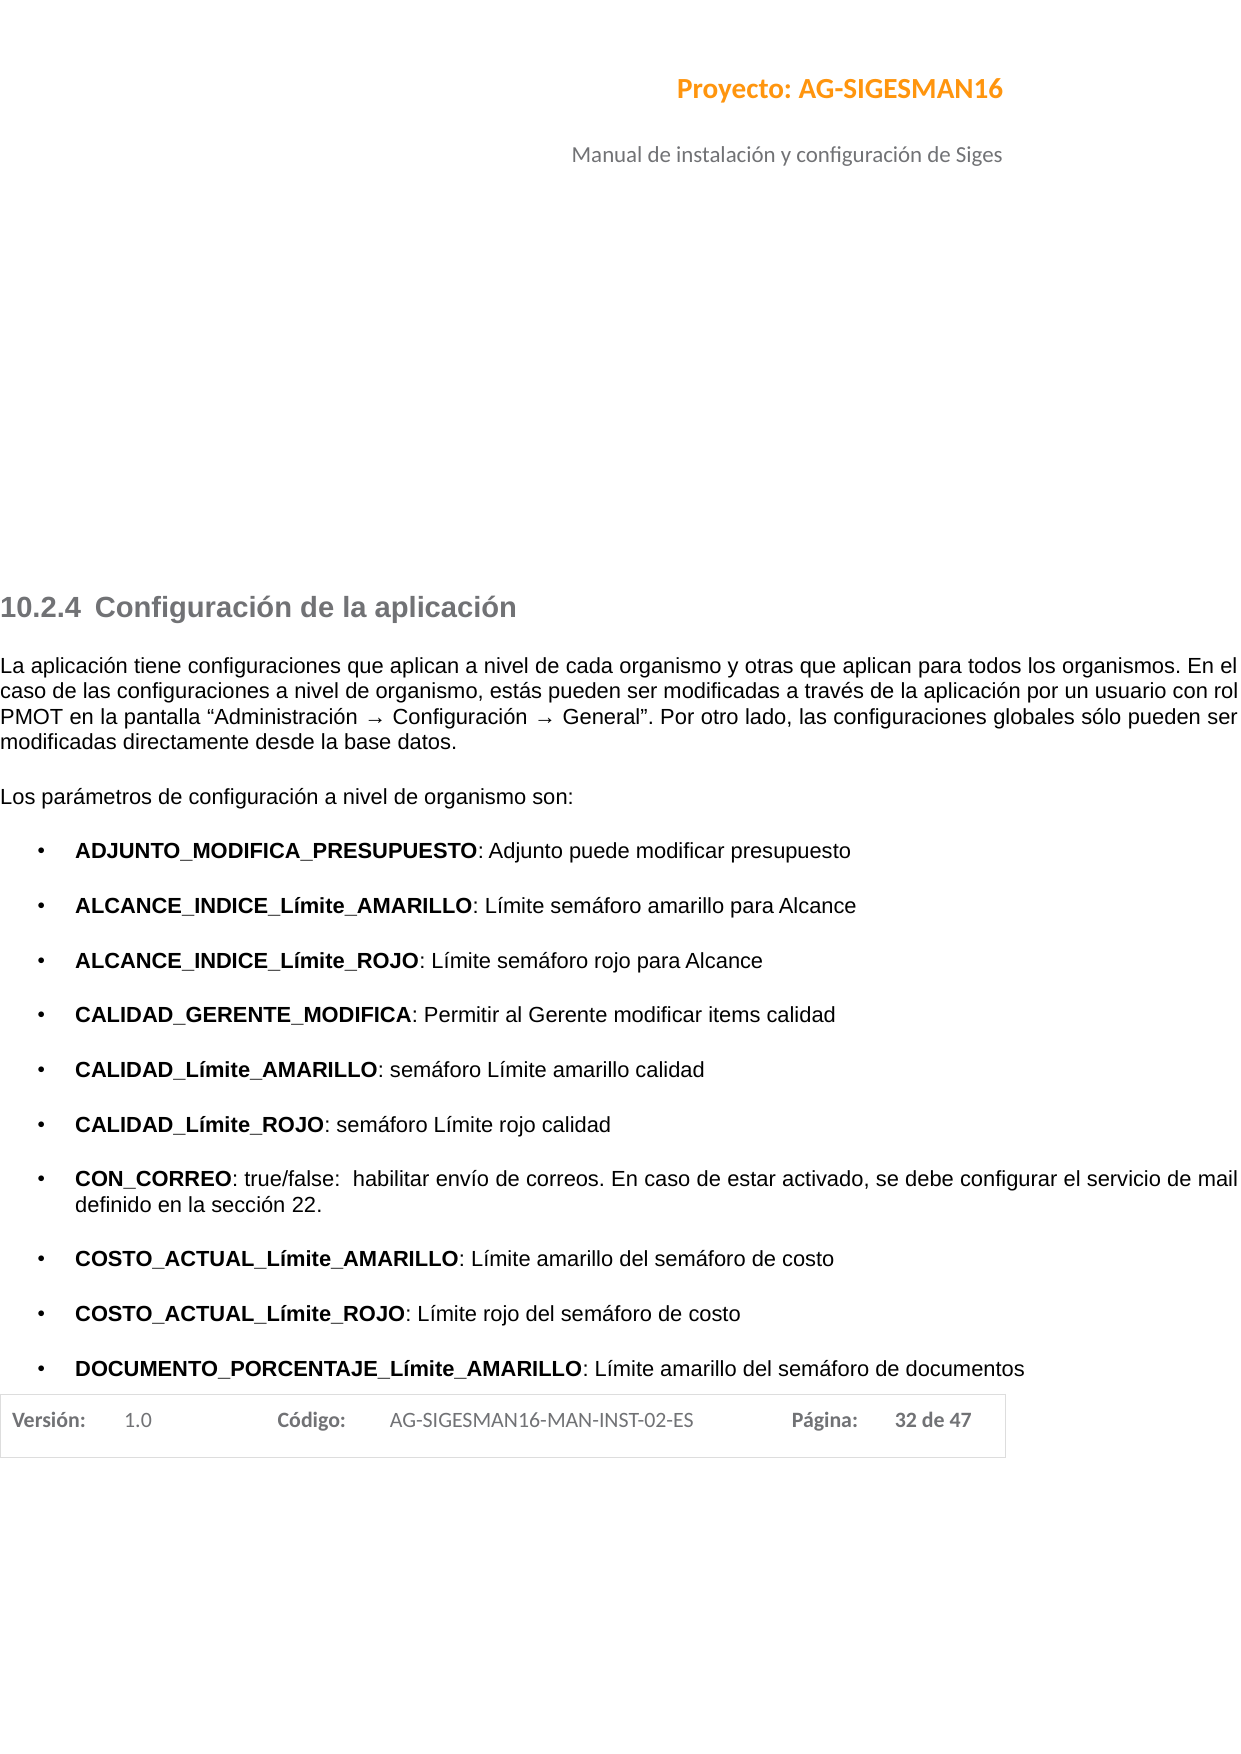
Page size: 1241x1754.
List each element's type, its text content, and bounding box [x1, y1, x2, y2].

list ADJUNTO_MODIFICA_PRESUPUESTO: Adjunto puede modificar presupuesto [37, 838, 1240, 863]
text La aplicación tiene configuraciones que aplican a nivel de cada organismo y otras que aplican para todos los organismos. En el caso de las configuraciones a nivel de organismo, estás pueden ser modificadas a través de la aplicación por un usuario con rol PMOT en la pantalla “Administración → Configuración → General”. Por otro lado, las configuraciones globales sólo pueden ser modificadas directamente desde la base datos. [0, 653, 1240, 754]
text Los parámetros de configuración a nivel de organismo son: [0, 783, 1240, 809]
list DOCUMENTO_PORCENTAJE_Límite_AMARILLO: Límite amarillo del semáforo de documentos [37, 1356, 1240, 1381]
list ALCANCE_INDICE_Límite_AMARILLO: Límite semáforo amarillo para Alcance [37, 893, 1240, 918]
list CALIDAD_GERENTE_MODIFICA: Permitir al Gerente modificar items calidad [37, 1002, 1240, 1027]
list ALCANCE_INDICE_Límite_ROJO: Límite semáforo rojo para Alcance [37, 948, 1240, 973]
list CON_CORREO: true/false: habilitar envío de correos. En caso de estar activado, se debe configurar el servicio de mail definido en la sección 5.3.5. [37, 1166, 1240, 1217]
subtitle Configuración de la aplicación [0, 591, 1240, 624]
list COSTO_ACTUAL_Límite_AMARILLO: Límite amarillo del semáforo de costo [37, 1246, 1240, 1271]
list CALIDAD_Límite_ROJO: semáforo Límite rojo calidad [37, 1112, 1240, 1137]
list COSTO_ACTUAL_Límite_ROJO: Límite rojo del semáforo de costo [37, 1301, 1240, 1326]
list CALIDAD_Límite_AMARILLO: semáforo Límite amarillo calidad [37, 1057, 1240, 1082]
